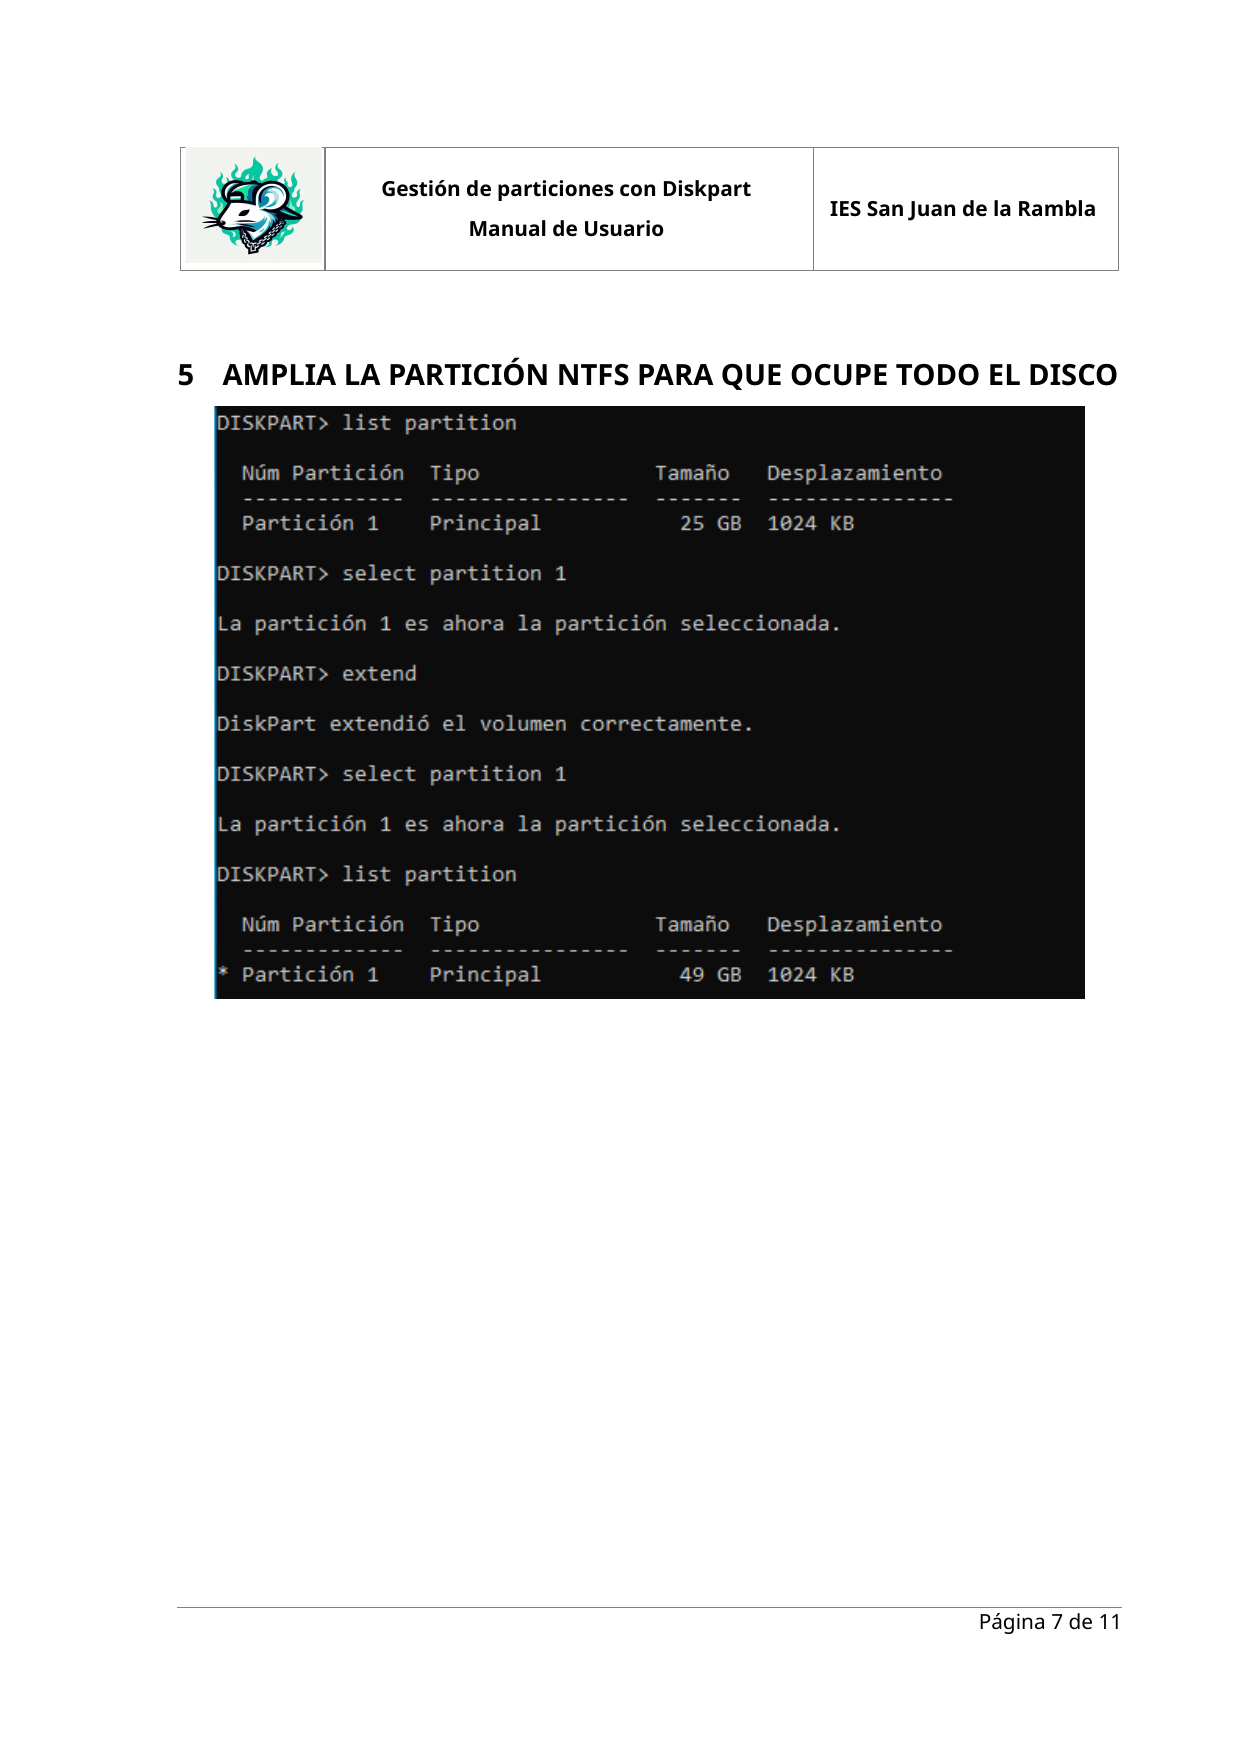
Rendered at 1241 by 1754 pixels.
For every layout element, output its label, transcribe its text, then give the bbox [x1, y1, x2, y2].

picture [185, 147, 322, 263]
picture [214, 406, 1085, 999]
subtitle AMPLIA LA PARTICIÓN NTFS PARA QUE OCUPE TODO EL DISCO [177, 354, 1122, 393]
